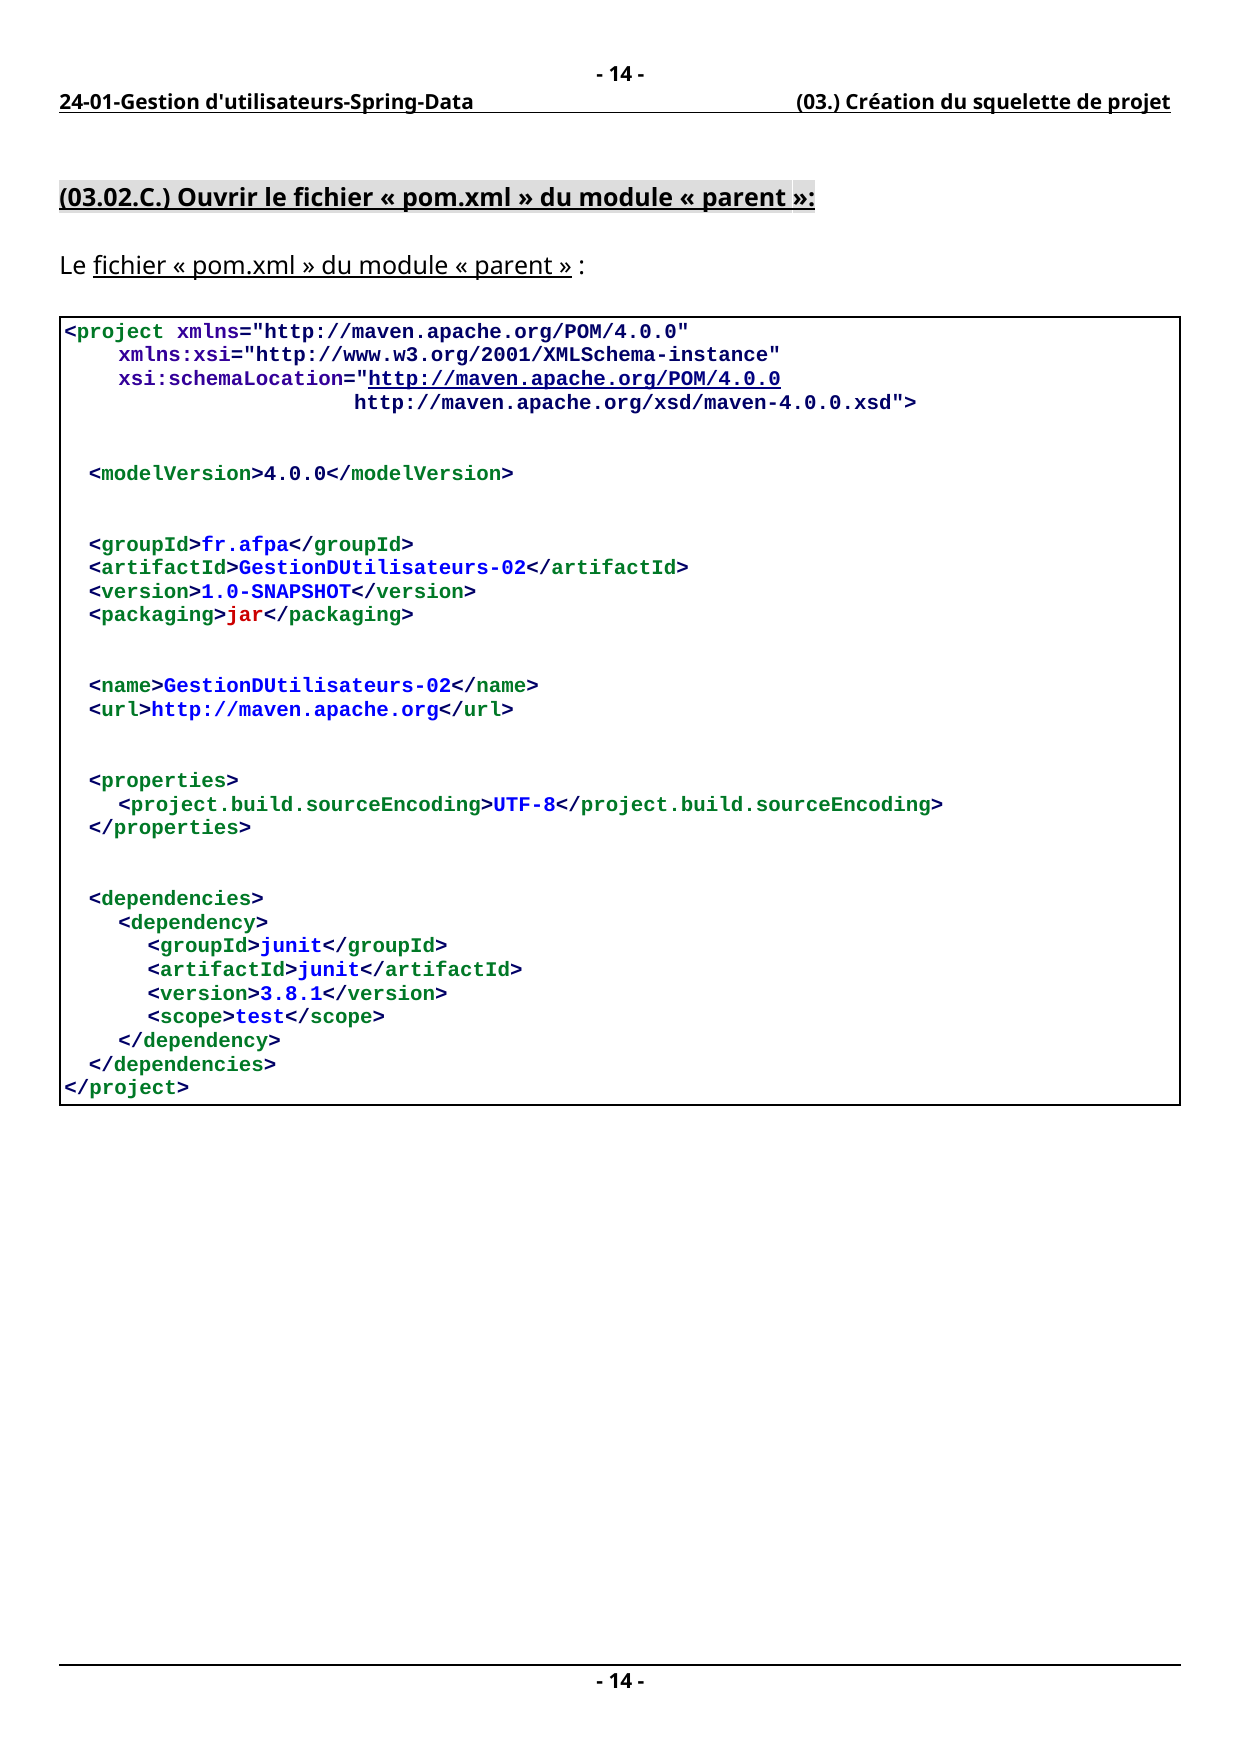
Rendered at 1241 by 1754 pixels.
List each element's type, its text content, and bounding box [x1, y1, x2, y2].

text <dependencies> [61, 883, 1179, 907]
text <artifactId>junit</artifactId> [61, 954, 1179, 978]
text <version>1.0-SNAPSHOT</version> [61, 576, 1179, 599]
text (03.02.C.) Ouvrir le fichier « pom.xml » du module « parent »: [59, 179, 1181, 213]
text <project.build.sourceEncoding>UTF-8</project.build.sourceEncoding> [61, 789, 1179, 812]
text <properties> [61, 765, 1179, 789]
text <groupId>junit</groupId> [61, 931, 1179, 954]
text <scope>test</scope> [61, 1001, 1179, 1025]
text <artifactId>GestionDUtilisateurs-02</artifactId> [61, 552, 1179, 576]
text <packaging>jar</packaging> [61, 599, 1179, 628]
text <dependency> [61, 907, 1179, 931]
text <name>GestionDUtilisateurs-02</name> [61, 670, 1179, 694]
text <modelVersion>4.0.0</modelVersion> [61, 458, 1179, 486]
text </dependency> [61, 1025, 1179, 1049]
text <groupId>fr.afpa</groupId> [61, 528, 1179, 552]
text http://maven.apache.org/xsd/maven-4.0.0.xsd"> [61, 387, 1179, 415]
text <url>http://maven.apache.org</url> [61, 694, 1179, 723]
text </dependencies> [61, 1049, 1179, 1072]
text <version>3.8.1</version> [61, 978, 1179, 1001]
text xmlns:xsi="http://www.w3.org/2001/XMLSchema-instance" [61, 339, 1179, 363]
text <project xmlns="http://maven.apache.org/POM/4.0.0" [61, 318, 1179, 339]
text xsi:schemaLocation="http://maven.apache.org/POM/4.0.0 [61, 363, 1179, 387]
text Le fichier « pom.xml » du module « parent » : [59, 248, 1181, 282]
text </project> [61, 1072, 1179, 1104]
text </properties> [61, 812, 1179, 841]
